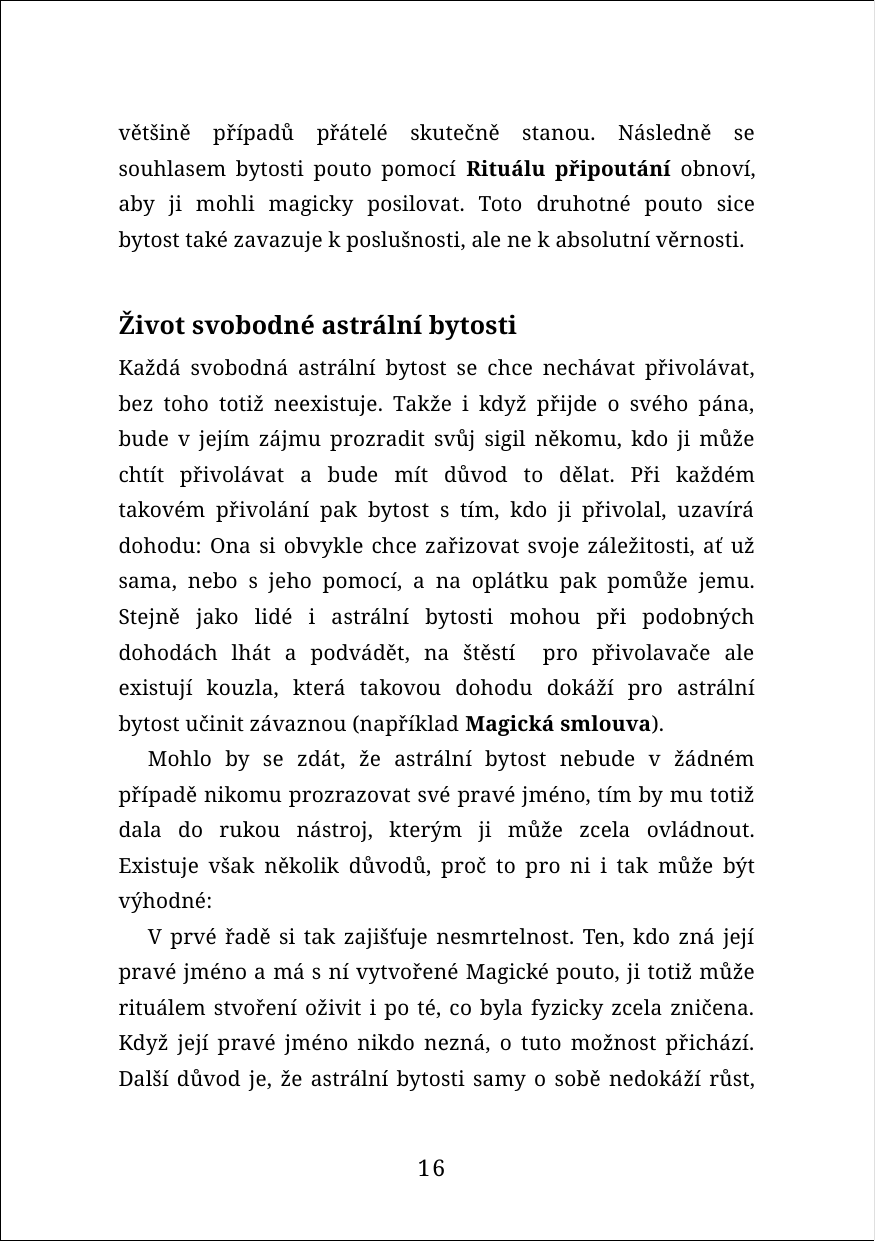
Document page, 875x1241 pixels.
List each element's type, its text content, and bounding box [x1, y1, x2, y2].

subtitle Život svobodné astrální bytosti [118, 308, 756, 342]
text většině případů přátelé skutečně stanou. Následně se souhlasem bytosti pouto pomocí Rituálu připoutání obnoví, aby ji mohli magicky posilovat. Toto druhotné pouto sice bytost také zavazuje k poslušnosti, ale ne k absolutní věrnosti. [118, 118, 756, 253]
text Každá svobodná astrální bytost se chce nechávat přivolávat, bez toho totiž neexistuje. Takže i když přijde o svého pána, bude v jejím zájmu prozradit svůj sigil někomu, kdo ji může chtít přivolávat a bude mít důvod to dělat. Při každém takovém přivolání pak bytost s tím, kdo ji přivolal, uzavírá dohodu: Ona si obvykle chce zařizovat svoje záležitosti, ať už sama, nebo s jeho pomocí, a na oplátku pak pomůže jemu. Stejně jako lidé i astrální bytosti mohou při podobných dohodách lhát a podvádět, na štěstí pro přivolavače ale existují kouzla, která takovou dohodu dokáží pro astrální bytost učinit závaznou (například Magická smlouva). Mohlo by se zdát, že astrální bytost nebude v žádném případě nikomu prozrazovat své pravé jméno, tím by mu totiž dala do rukou nástroj, kterým ji může zcela ovládnout. Existuje však několik důvodů, proč to pro ni i tak může být výhodné: V prvé řadě si tak zajišťuje nesmrtelnost. Ten, kdo zná její pravé jméno a má s ní vytvořené Magické pouto, ji totiž může rituálem stvoření oživit i po té, co byla fyzicky zcela zničena. Když její pravé jméno nikdo nezná, o tuto možnost přichází. Další důvod je, že astrální bytosti samy o sobě nedokáží růst, [118, 353, 756, 1092]
